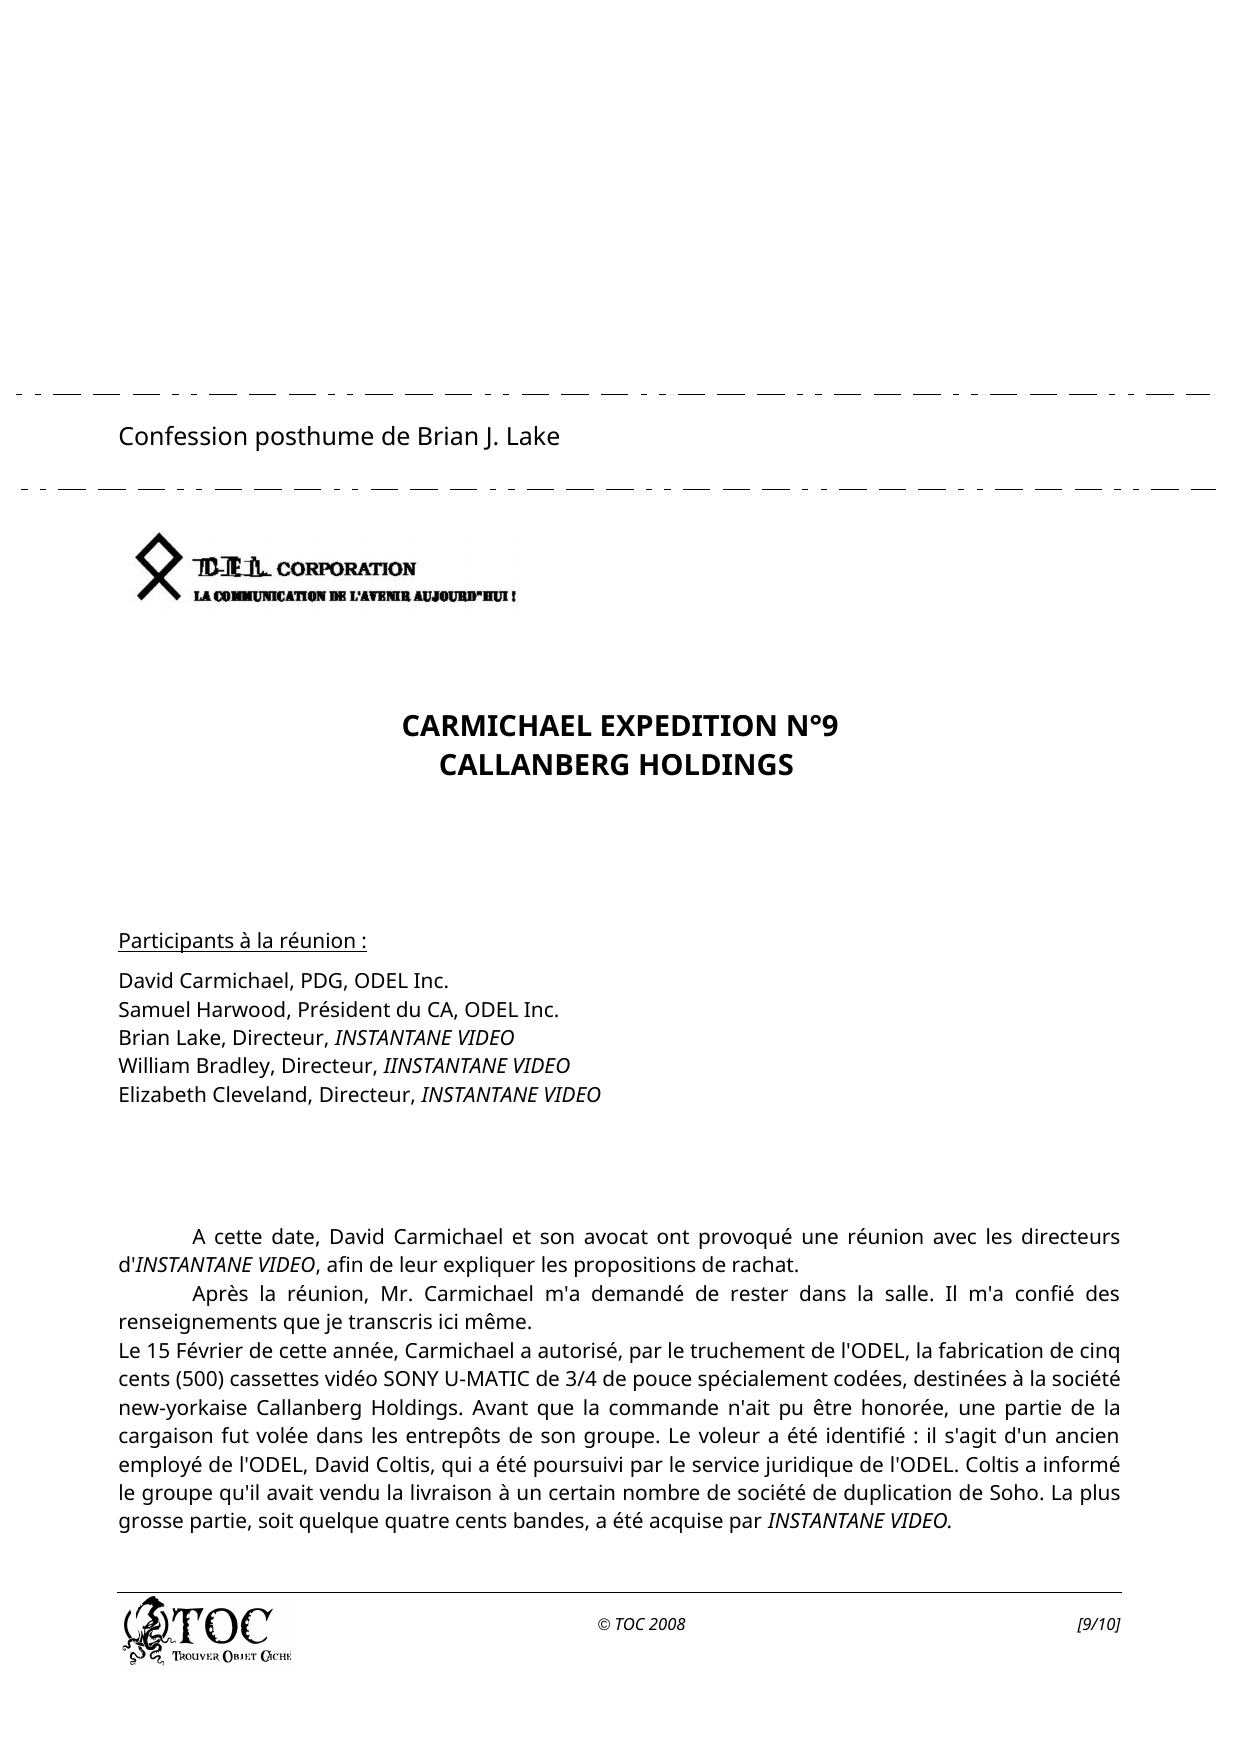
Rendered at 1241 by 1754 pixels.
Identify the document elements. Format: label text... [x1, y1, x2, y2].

text Le 15 Février de cette année, Carmichael a autorisé, par le truchement de l'ODEL, la fabrication de cinq cents (500) cassettes vidéo SONY U-MATIC de 3/4 de pouce spécialement codées, destinées à la société new-yorkaise Callanberg Holdings. Avant que la commande n'ait pu être honorée, une partie de la cargaison fut volée dans les entrepôts de son groupe. Le voleur a été identifié : il s'agit d'un ancien employé de l'ODEL, David Coltis, qui a été poursuivi par le service juridique de l'ODEL. Coltis a informé le groupe qu'il avait vendu la livraison à un certain nombre de société de duplication de Soho. La plus grosse partie, soit quelque quatre cents bandes, a été acquise par INSTANTANE VIDEO. [118, 1336, 1122, 1535]
picture [116, 523, 527, 620]
picture [122, 1596, 292, 1674]
text Participants à la réunion : [118, 926, 1122, 955]
text Confession posthume de Brian J. Lake [118, 419, 1122, 453]
text David Carmichael, PDG, ODEL Inc. [118, 966, 1122, 995]
text CARMICHAEL EXPEDITION N°9 [118, 705, 1122, 744]
text Samuel Harwood, Président du CA, ODEL Inc. [118, 995, 1122, 1023]
text Brian Lake, Directeur, INSTANTANE VIDEO [118, 1023, 1122, 1052]
text Elizabeth Cleveland, Directeur, INSTANTANE VIDEO [118, 1080, 1122, 1108]
text William Bradley, Directeur, IINSTANTANE VIDEO [118, 1052, 1122, 1080]
text Après la réunion, Mr. Carmichael m'a demandé de rester dans la salle. Il m'a confié des renseignements que je transcris ici même. [118, 1279, 1122, 1336]
text A cette date, David Carmichael et son avocat ont provoqué une réunion avec les directeurs d'INSTANTANE VIDEO, afin de leur expliquer les propositions de rachat. [118, 1222, 1122, 1279]
text CALLANBERG HOLDINGS [118, 744, 1122, 784]
